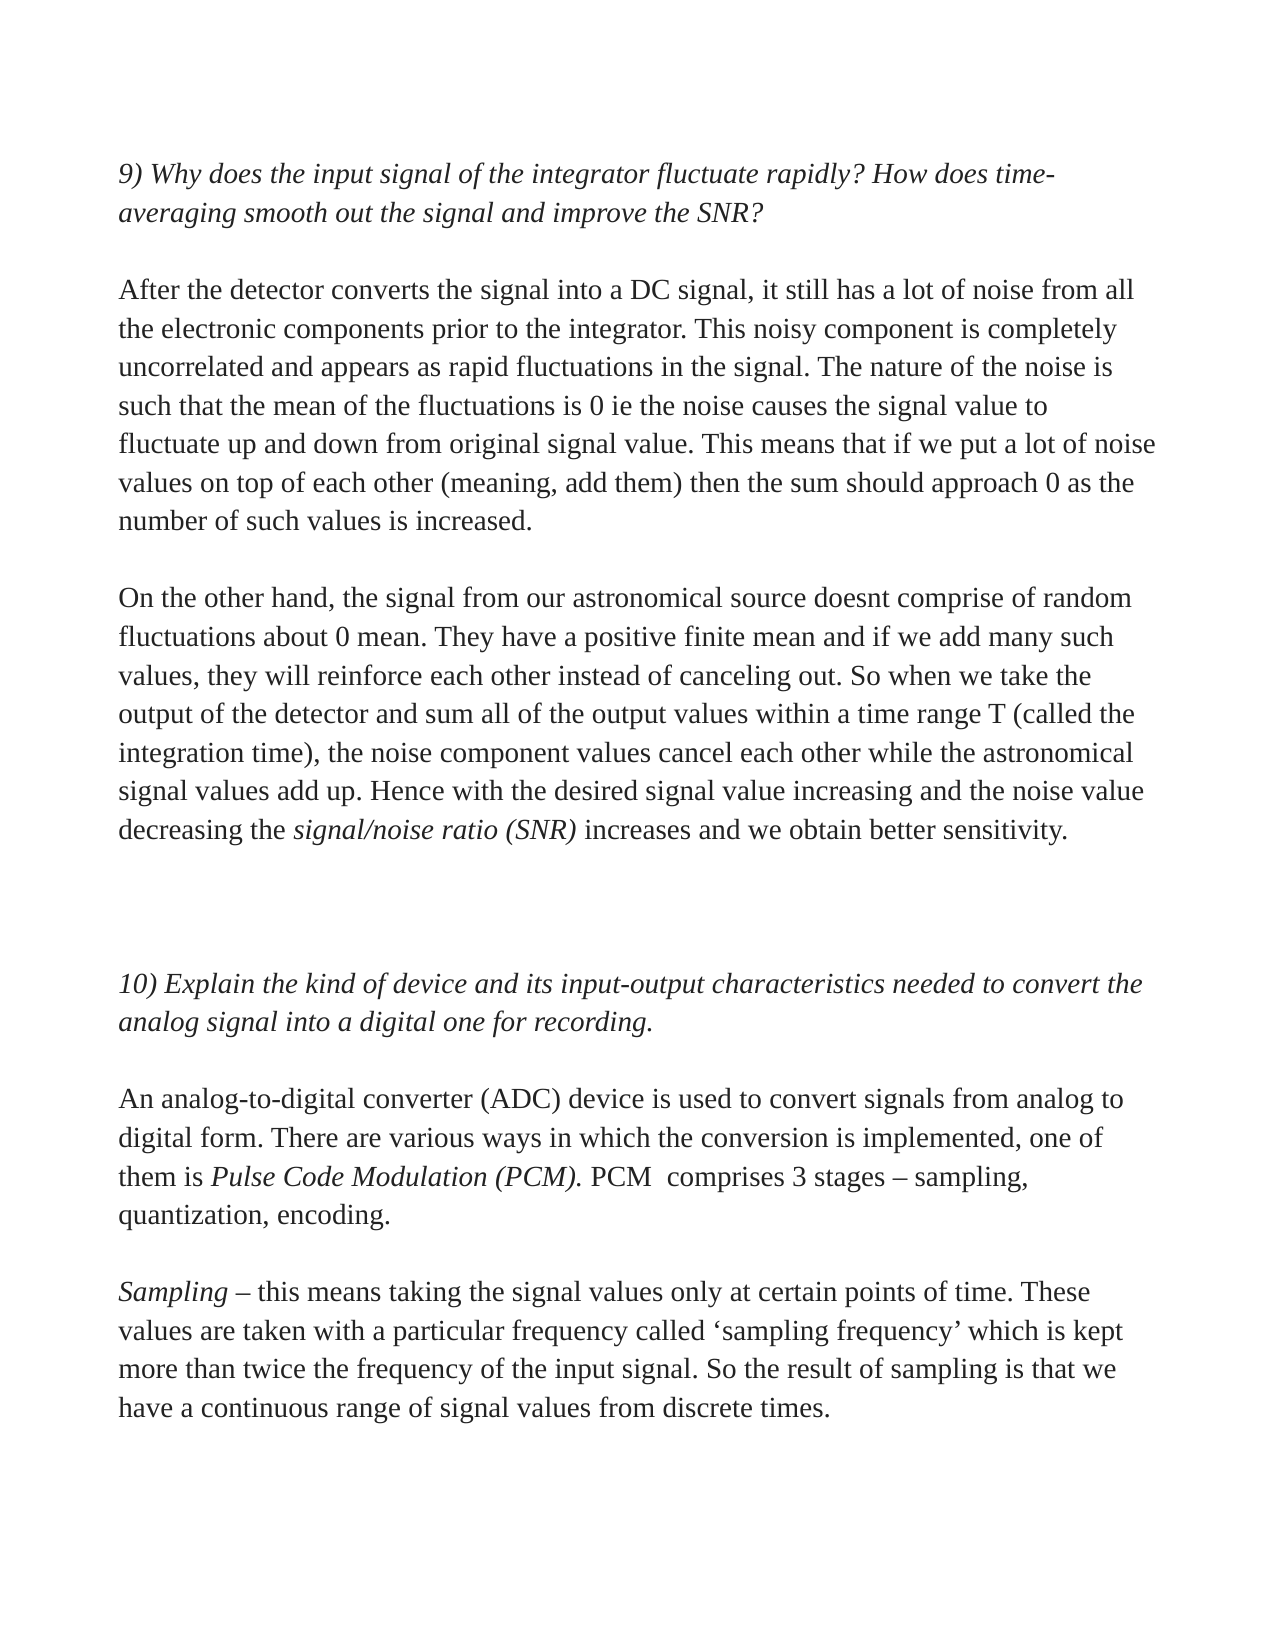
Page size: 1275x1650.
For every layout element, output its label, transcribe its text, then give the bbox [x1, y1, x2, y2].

text 9) Why does the input signal of the integrator fluctuate rapidly? How does time-averaging smooth out the signal and improve the SNR? [118, 157, 1157, 229]
text After the detector converts the signal into a DC signal, it still has a lot of noise from all the electronic components prior to the integrator. This noisy component is completely uncorrelated and appears as rapid fluctuations in the signal. The nature of the noise is such that the mean of the fluctuations is 0 ie the noise causes the signal value to fluctuate up and down from original signal value. This means that if we put a lot of noise values on top of each other (meaning, add them) then the sum should approach 0 as the number of such values is increased. [118, 272, 1157, 537]
text 10) Explain the kind of device and its input-output characteristics needed to convert the analog signal into a digital one for recording. [118, 966, 1157, 1038]
text An analog-to-digital converter (ADC) device is used to convert signals from analog to digital form. There are various ways in which the conversion is implemented, one of them is Pulse Code Modulation (PCM). PCM comprises 3 stages – sampling, quantization, encoding. [118, 1082, 1157, 1231]
text Sampling – this means taking the signal values only at certain points of time. These values are taken with a particular frequency called ‘sampling frequency’ which is kept more than twice the frequency of the input signal. So the result of sampling is that we have a continuous range of signal values from discrete times. [118, 1274, 1157, 1423]
text On the other hand, the signal from our astronomical source doesnt comprise of random fluctuations about 0 mean. They have a positive finite mean and if we add many such values, they will reinforce each other instead of canceling out. So when we take the output of the detector and sum all of the output values within a time range T (called the integration time), the noise component values cancel each other while the astronomical signal values add up. Hence with the desired signal value increasing and the noise value decreasing the signal/noise ratio (SNR) increases and we obtain better sensitivity. [118, 581, 1157, 845]
